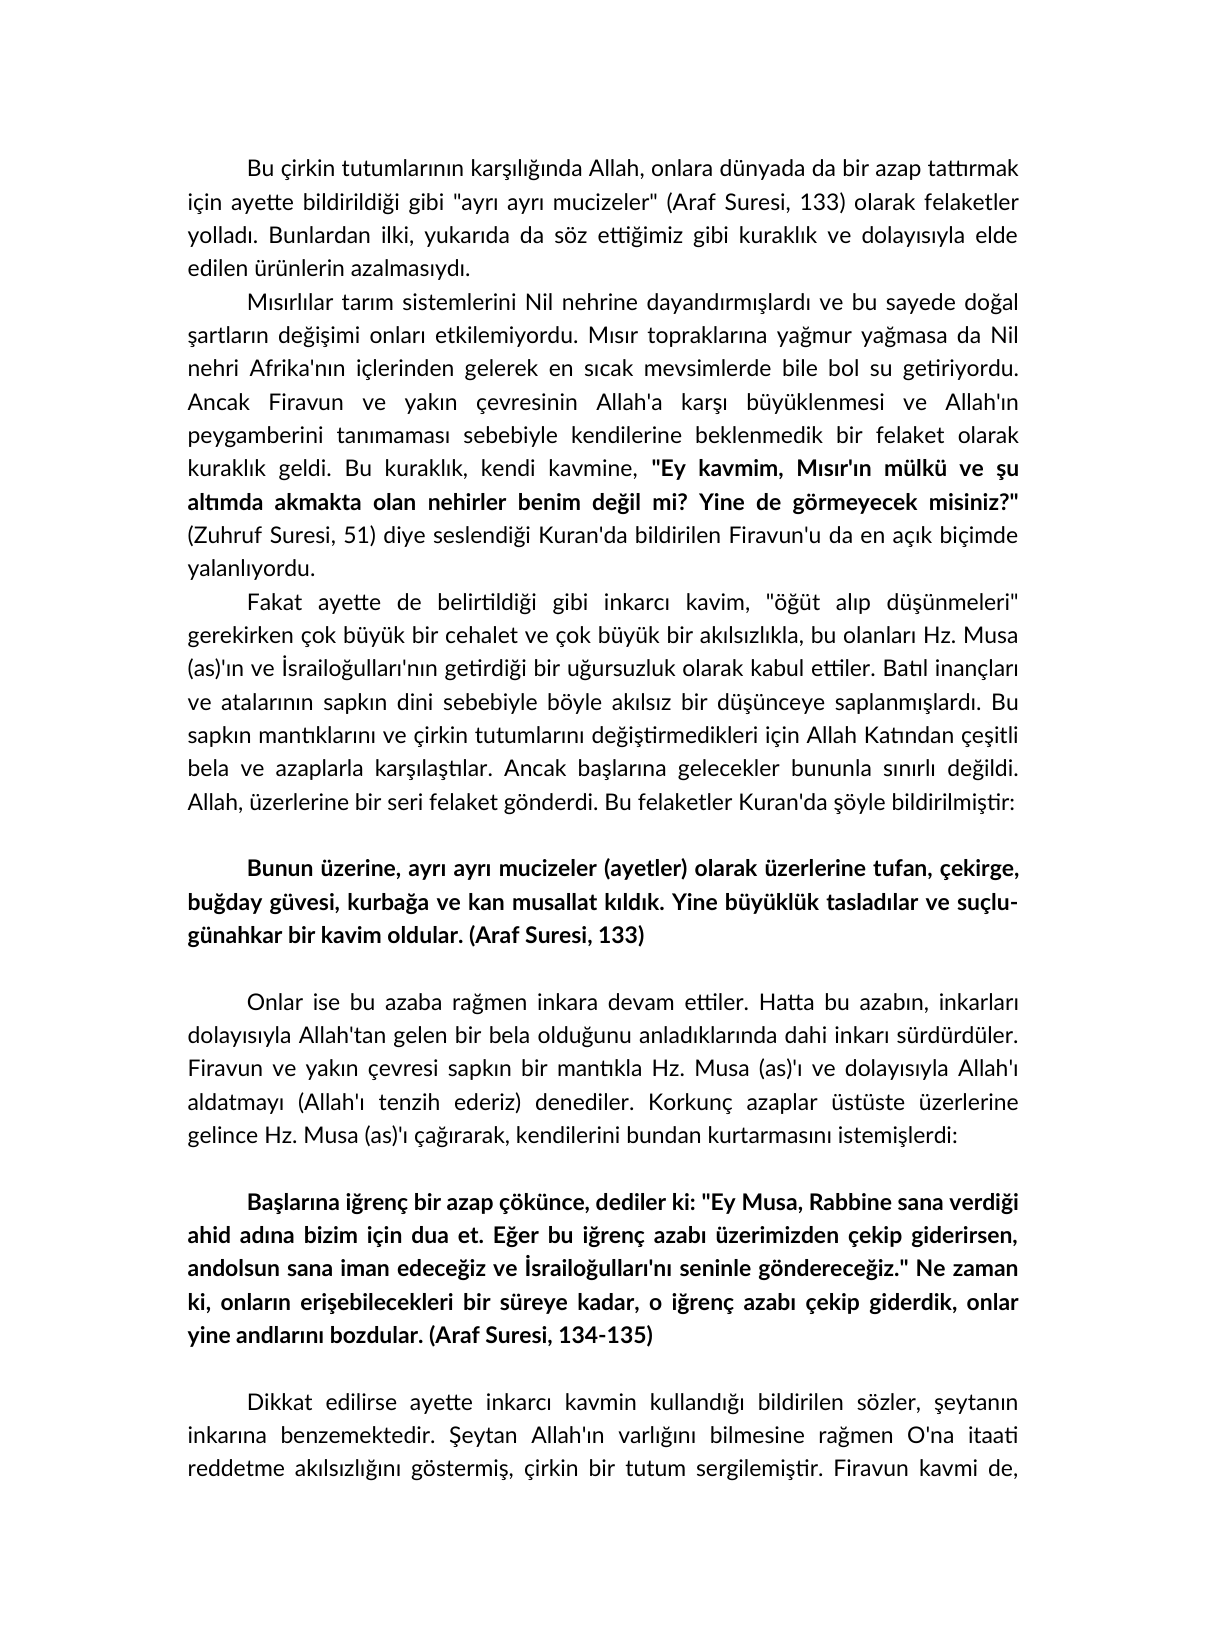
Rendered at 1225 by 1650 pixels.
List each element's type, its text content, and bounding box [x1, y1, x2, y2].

text Başlarına iğrenç bir azap çökünce, dediler ki: "Ey Musa, Rabbine sana verdiği ahid adına bizim için dua et. Eğer bu iğrenç azabı üzerimizden çekip giderirsen, andolsun sana iman edeceğiz ve İsrailoğulları'nı seninle göndereceğiz." Ne zaman ki, onların erişebilecekleri bir süreye kadar, o iğrenç azabı çekip giderdik, onlar yine andlarını bozdular. (Araf Suresi, 134-135) [187, 1183, 1020, 1350]
text Mısırlılar tarım sistemlerini Nil nehrine dayandırmışlardı ve bu sayede doğal şartların değişimi onları etkilemiyordu. Mısır topraklarına yağmur yağmasa da Nil nehri Afrika'nın içlerinden gelerek en sıcak mevsimlerde bile bol su getiriyordu. Ancak Firavun ve yakın çevresinin Allah'a karşı büyüklenmesi ve Allah'ın peygamberini tanımaması sebebiyle kendilerine beklenmedik bir felaket olarak kuraklık geldi. Bu kuraklık, kendi kavmine, "Ey kavmim, Mısır'ın mülkü ve şu altımda akmakta olan nehirler benim değil mi? Yine de görmeyecek misiniz?" (Zuhruf Suresi, 51) diye seslendiği Kuran'da bildirilen Firavun'u da en açık biçimde yalanlıyordu. [187, 283, 1020, 583]
text Dikkat edilirse ayette inkarcı kavmin kullandığı bildirilen sözler, şeytanın inkarına benzemektedir. Şeytan Allah'ın varlığını bilmesine rağmen O'na itaati reddetme akılsızlığını göstermiş, çirkin bir tutum sergilemiştir. Firavun kavmi de, [187, 1383, 1020, 1483]
text Fakat ayette de belirtildiği gibi inkarcı kavim, "öğüt alıp düşünmeleri" gerekirken çok büyük bir cehalet ve çok büyük bir akılsızlıkla, bu olanları Hz. Musa (as)'ın ve İsrailoğulları'nın getirdiği bir uğursuzluk olarak kabul ettiler. Batıl inançları ve atalarının sapkın dini sebebiyle böyle akılsız bir düşünceye saplanmışlardı. Bu sapkın mantıklarını ve çirkin tutumlarını değiştirmedikleri için Allah Katından çeşitli bela ve azaplarla karşılaştılar. Ancak başlarına gelecekler bununla sınırlı değildi. Allah, üzerlerine bir seri felaket gönderdi. Bu felaketler Kuran'da şöyle bildirilmiştir: [187, 583, 1020, 817]
text Bunun üzerine, ayrı ayrı mucizeler (ayetler) olarak üzerlerine tufan, çekirge, buğday güvesi, kurbağa ve kan musallat kıldık. Yine büyüklük tasladılar ve suçlu-günahkar bir kavim oldular. (Araf Suresi, 133) [187, 850, 1020, 950]
text Onlar ise bu azaba rağmen inkara devam ettiler. Hatta bu azabın, inkarları dolayısıyla Allah'tan gelen bir bela olduğunu anladıklarında dahi inkarı sürdürdüler. Firavun ve yakın çevresi sapkın bir mantıkla Hz. Musa (as)'ı ve dolayısıyla Allah'ı aldatmayı (Allah'ı tenzih ederiz) denediler. Korkunç azaplar üstüste üzerlerine gelince Hz. Musa (as)'ı çağırarak, kendilerini bundan kurtarmasını istemişlerdi: [187, 983, 1020, 1150]
text Bu çirkin tutumlarının karşılığında Allah, onlara dünyada da bir azap tattırmak için ayette bildirildiği gibi "ayrı ayrı mucizeler" (Araf Suresi, 133) olarak felaketler yolladı. Bunlardan ilki, yukarıda da söz ettiğimiz gibi kuraklık ve dolayısıyla elde edilen ürünlerin azalmasıydı. [187, 150, 1020, 283]
